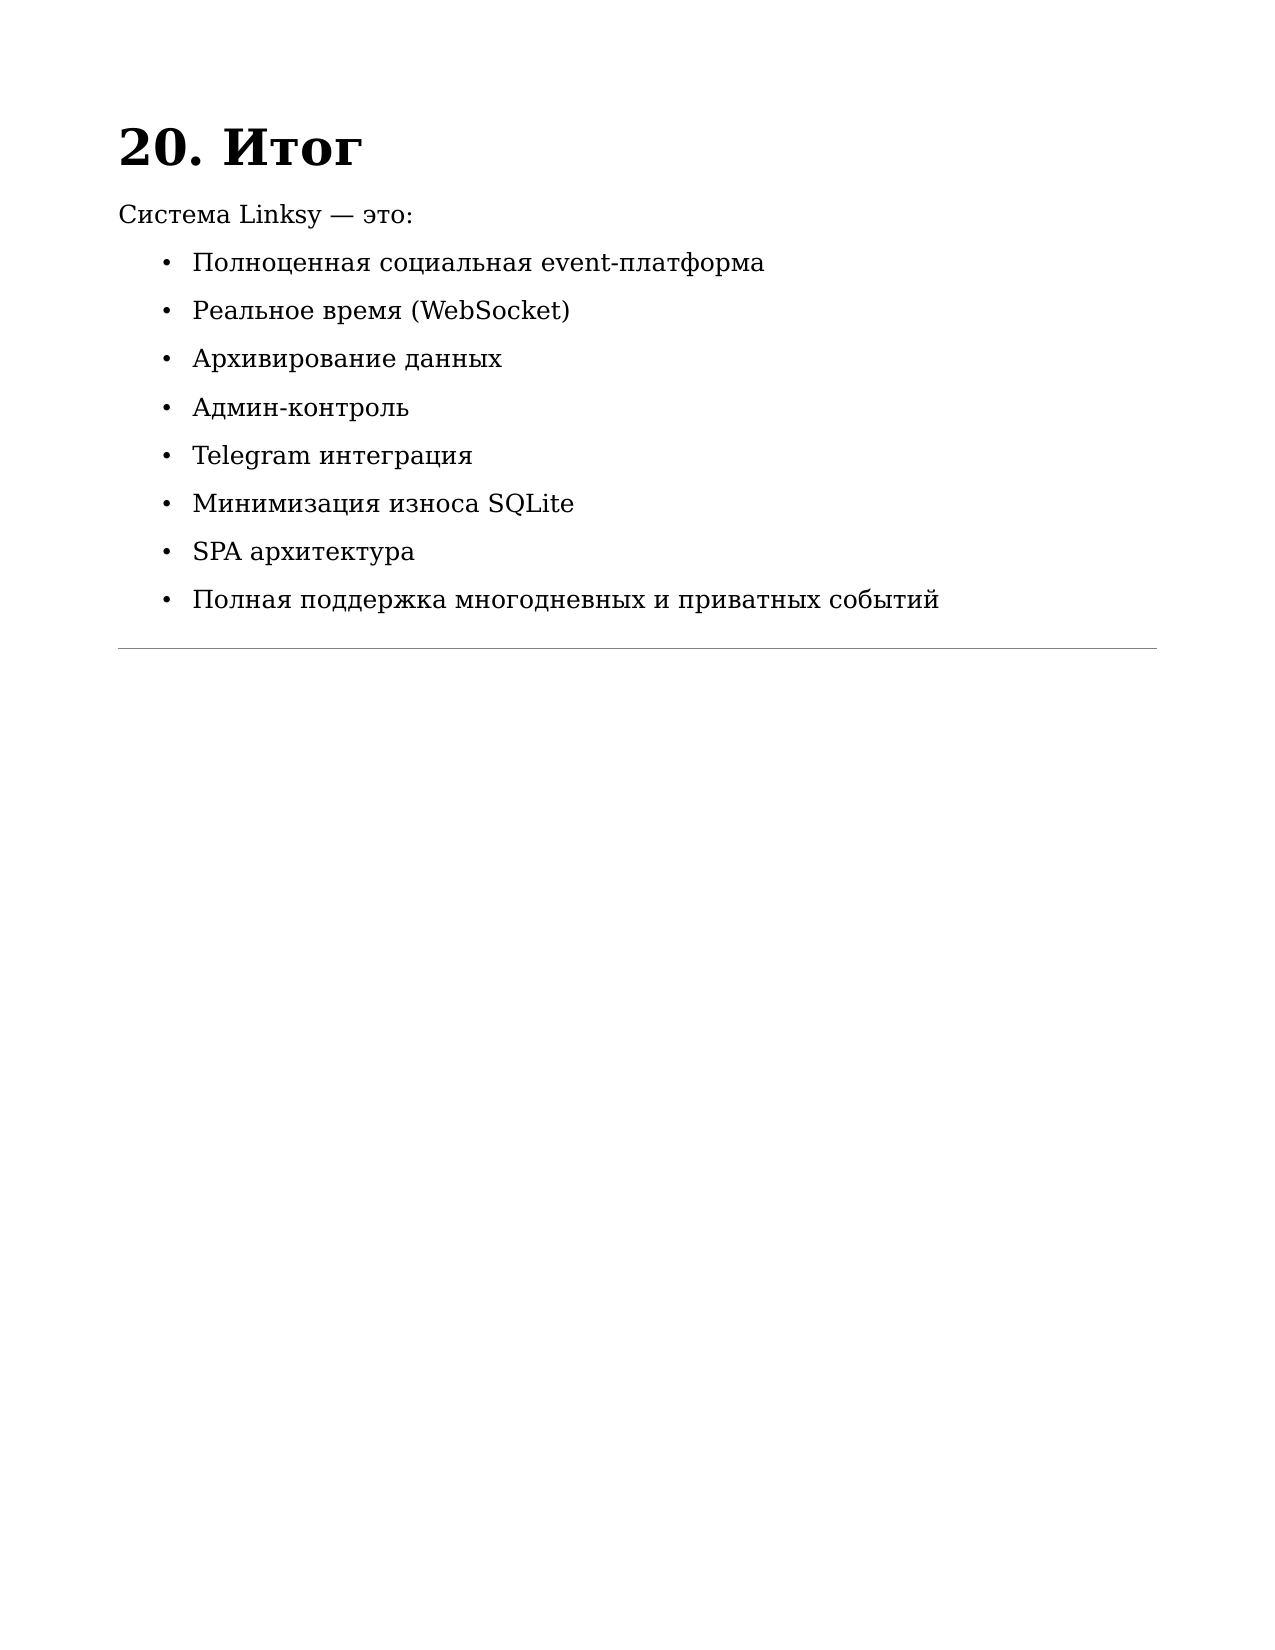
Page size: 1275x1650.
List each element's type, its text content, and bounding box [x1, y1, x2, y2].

list SPA архитектура [162, 537, 1157, 566]
list Полноценная социальная event-платформа [162, 248, 1157, 277]
subtitle 20. Итог [118, 118, 1157, 177]
list Реальное время (WebSocket) [162, 296, 1157, 326]
list Полная поддержка многодневных и приватных событий [162, 585, 1157, 614]
list Архивирование данных [162, 344, 1157, 374]
list Минимизация износа SQLite [162, 489, 1157, 518]
list Telegram интеграция [162, 441, 1157, 470]
text Система Linksy — это: [118, 200, 1157, 229]
list Админ-контроль [162, 393, 1157, 422]
